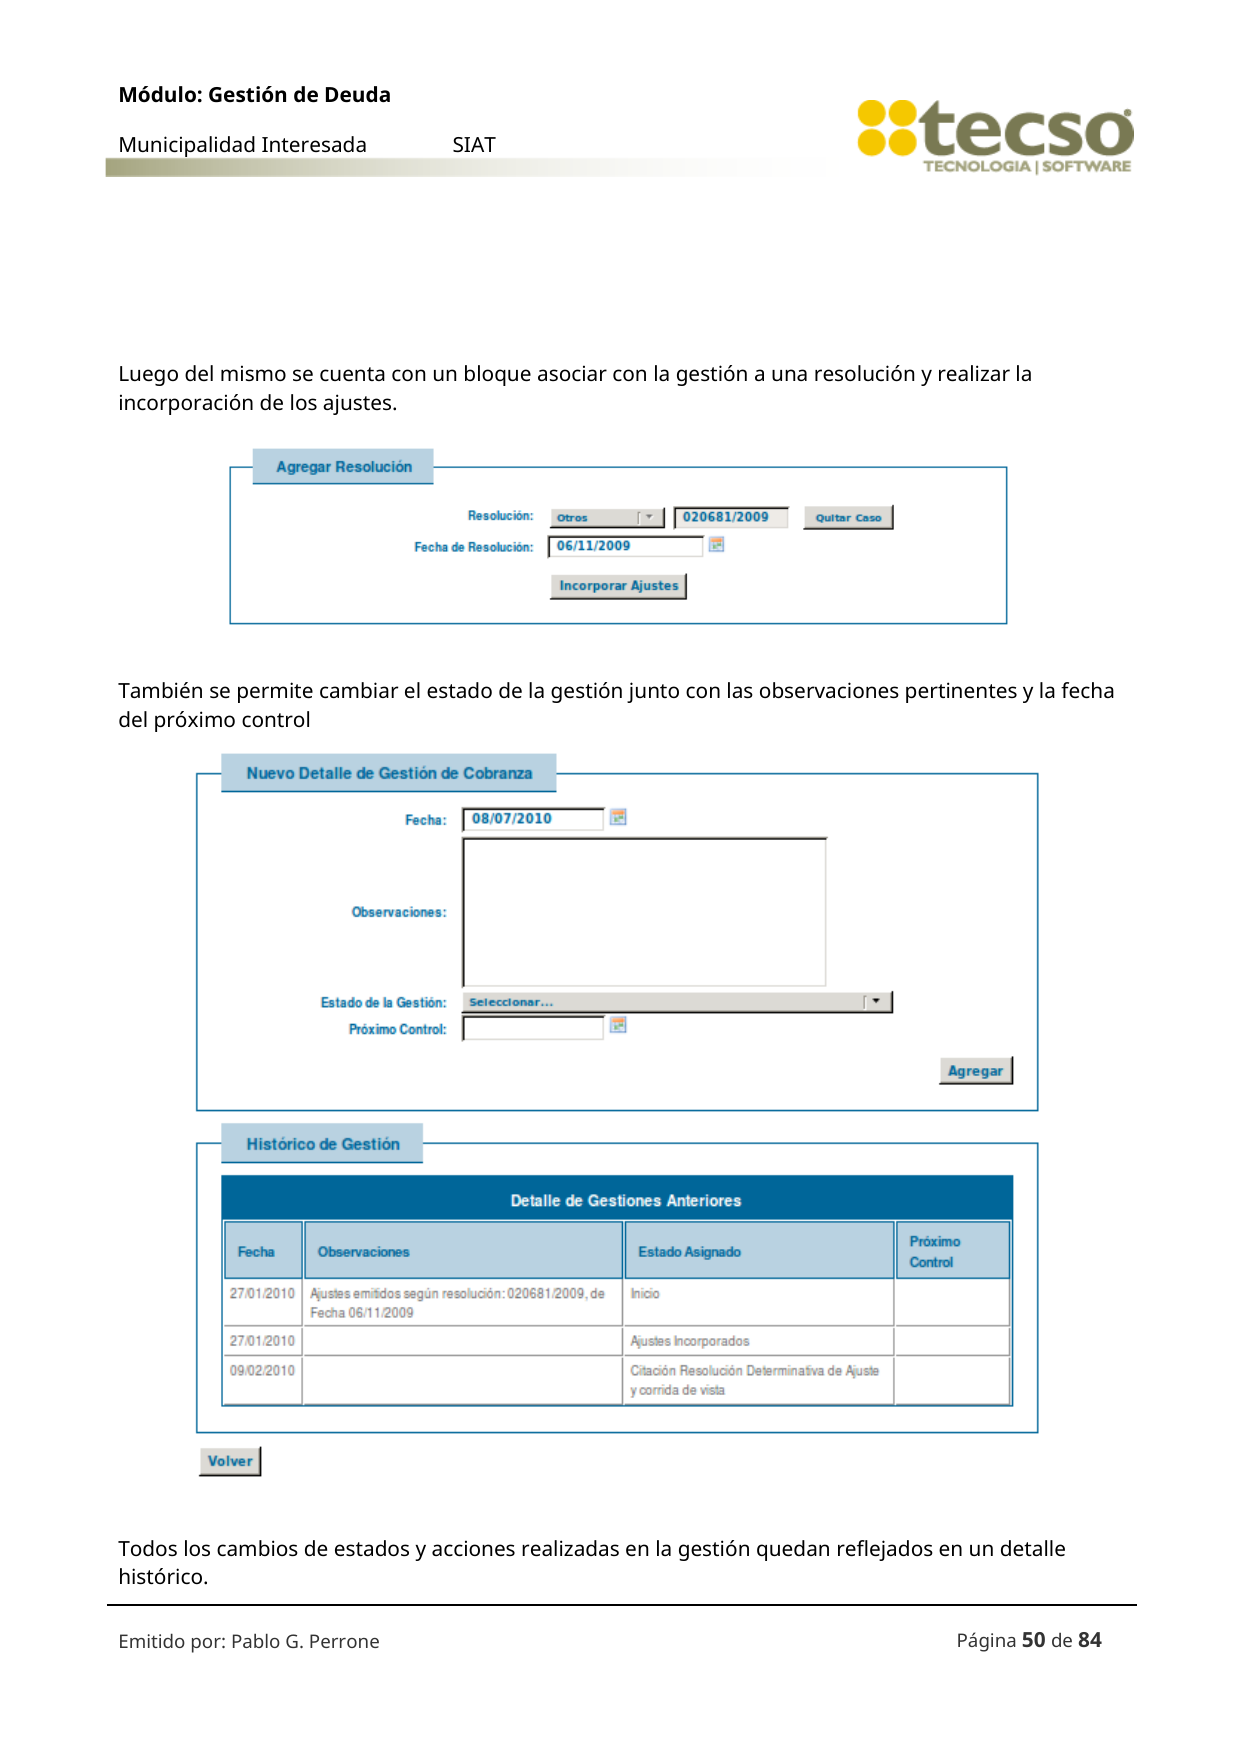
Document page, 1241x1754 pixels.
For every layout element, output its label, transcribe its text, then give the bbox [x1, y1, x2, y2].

text También se permite cambiar el estado de la gestión junto con las observaciones pertinentes y la fecha del próximo control [118, 677, 1122, 733]
picture [180, 746, 1060, 1487]
text Todos los cambios de estados y acciones realizadas en la gestión quedan reflejados en un detalle histórico. [118, 1534, 1122, 1591]
text Luego del mismo se cuenta con un bloque asociar con la gestión a una resolución y realizar la incorporación de los ajustes. [118, 359, 1122, 416]
picture [105, 100, 1134, 177]
picture [217, 442, 1024, 630]
